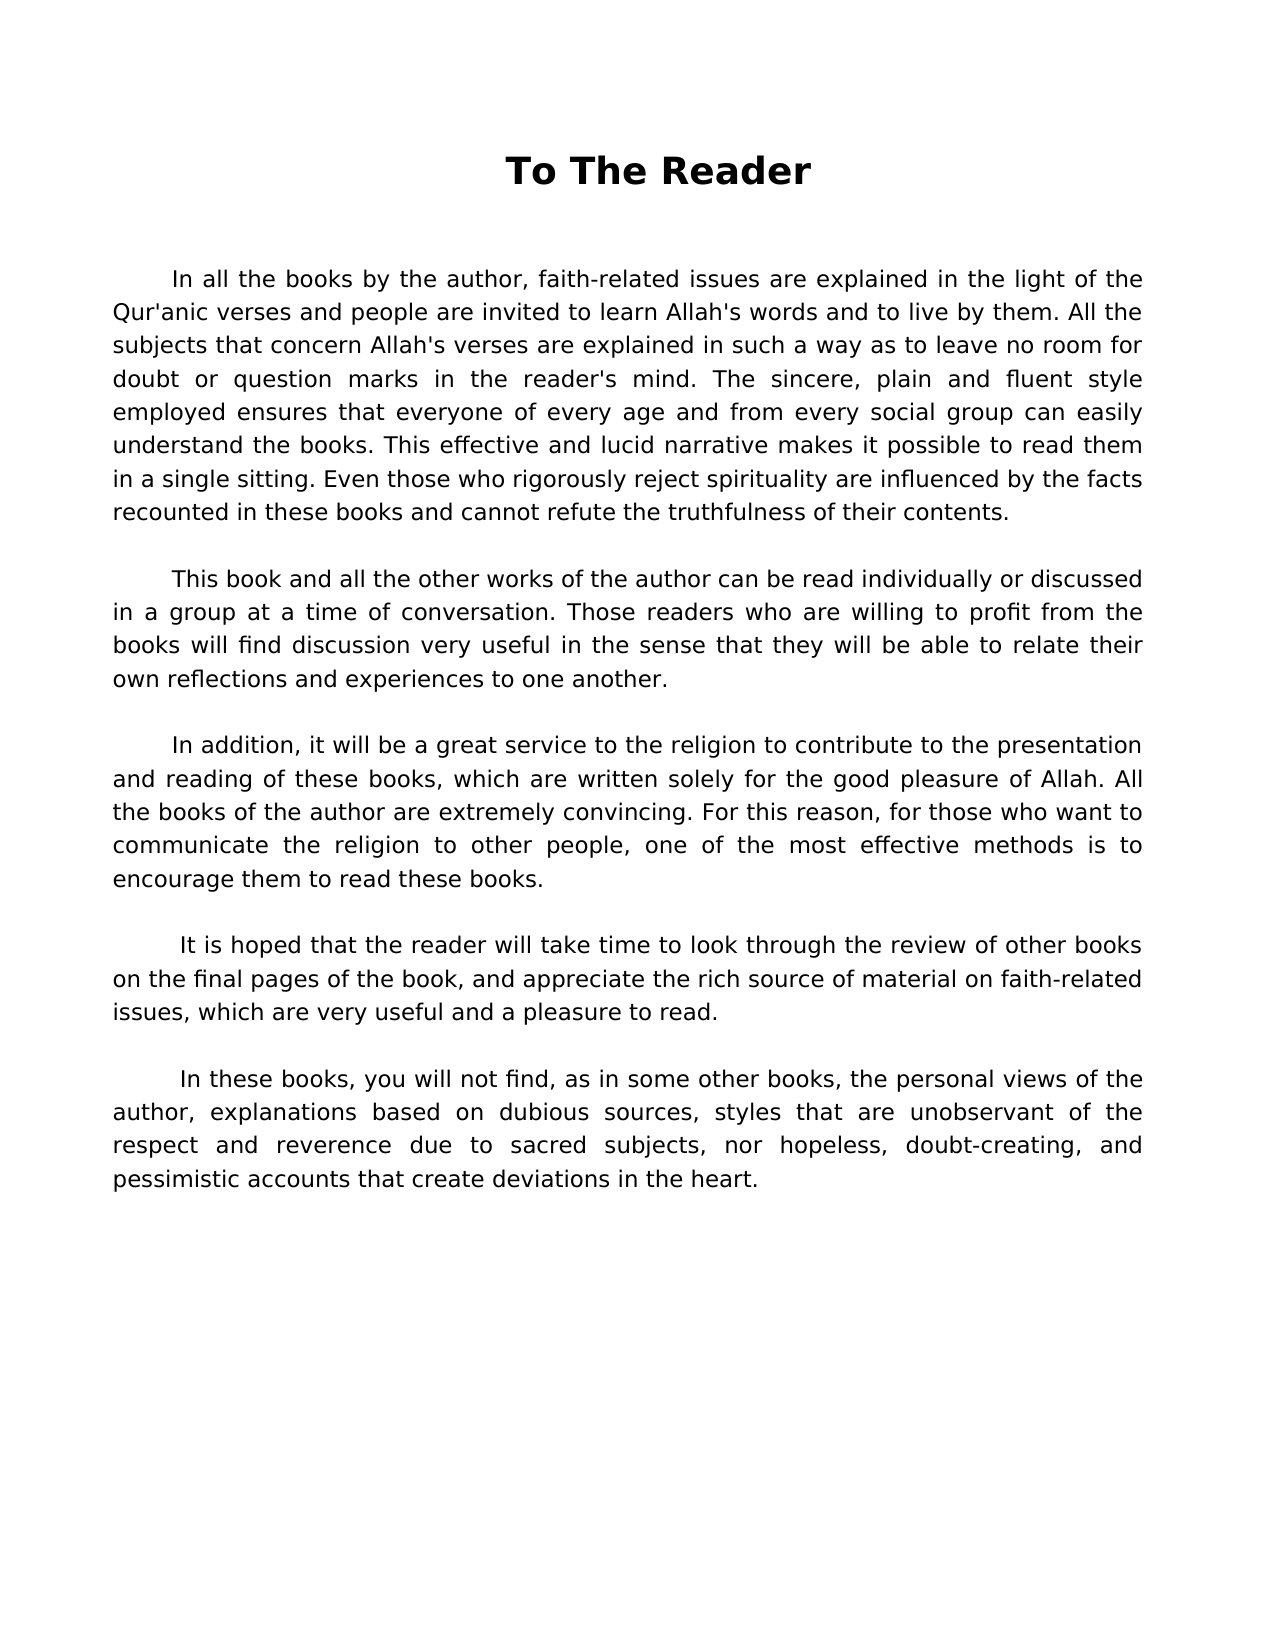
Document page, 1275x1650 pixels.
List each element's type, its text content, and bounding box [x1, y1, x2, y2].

text To The Reader [112, 150, 1145, 194]
text In these books, you will not find, as in some other books, the personal views of the author, explanations based on dubious sources, styles that are unobservant of the respect and reverence due to sacred subjects, nor hopeless, doubt-creating, and pessimistic accounts that create deviations in the heart. [112, 1060, 1145, 1194]
text In all the books by the author, faith-related issues are explained in the light of the Qur'anic verses and people are invited to learn Allah's words and to live by them. All the subjects that concern Allah's verses are explained in such a way as to leave no room for doubt or question marks in the reader's mind. The sincere, plain and fluent style employed ensures that everyone of every age and from every social group can easily understand the books. This effective and lucid narrative makes it possible to read them in a single sitting. Even those who rigorously reject spirituality are influenced by the facts recounted in these books and cannot refute the truthfulness of their contents. [112, 260, 1145, 527]
text In addition, it will be a great service to the religion to contribute to the presentation and reading of these books, which are written solely for the good pleasure of Allah. All the books of the author are extremely convincing. For this reason, for those who want to communicate the religion to other people, one of the most effective methods is to encourage them to read these books. [112, 727, 1145, 894]
text It is hoped that the reader will take time to look through the review of other books on the final pages of the book, and appreciate the rich source of material on faith-related issues, which are very useful and a pleasure to read. [112, 927, 1145, 1027]
text This book and all the other works of the author can be read individually or discussed in a group at a time of conversation. Those readers who are willing to profit from the books will find discussion very useful in the sense that they will be able to relate their own reflections and experiences to one another. [112, 560, 1145, 694]
